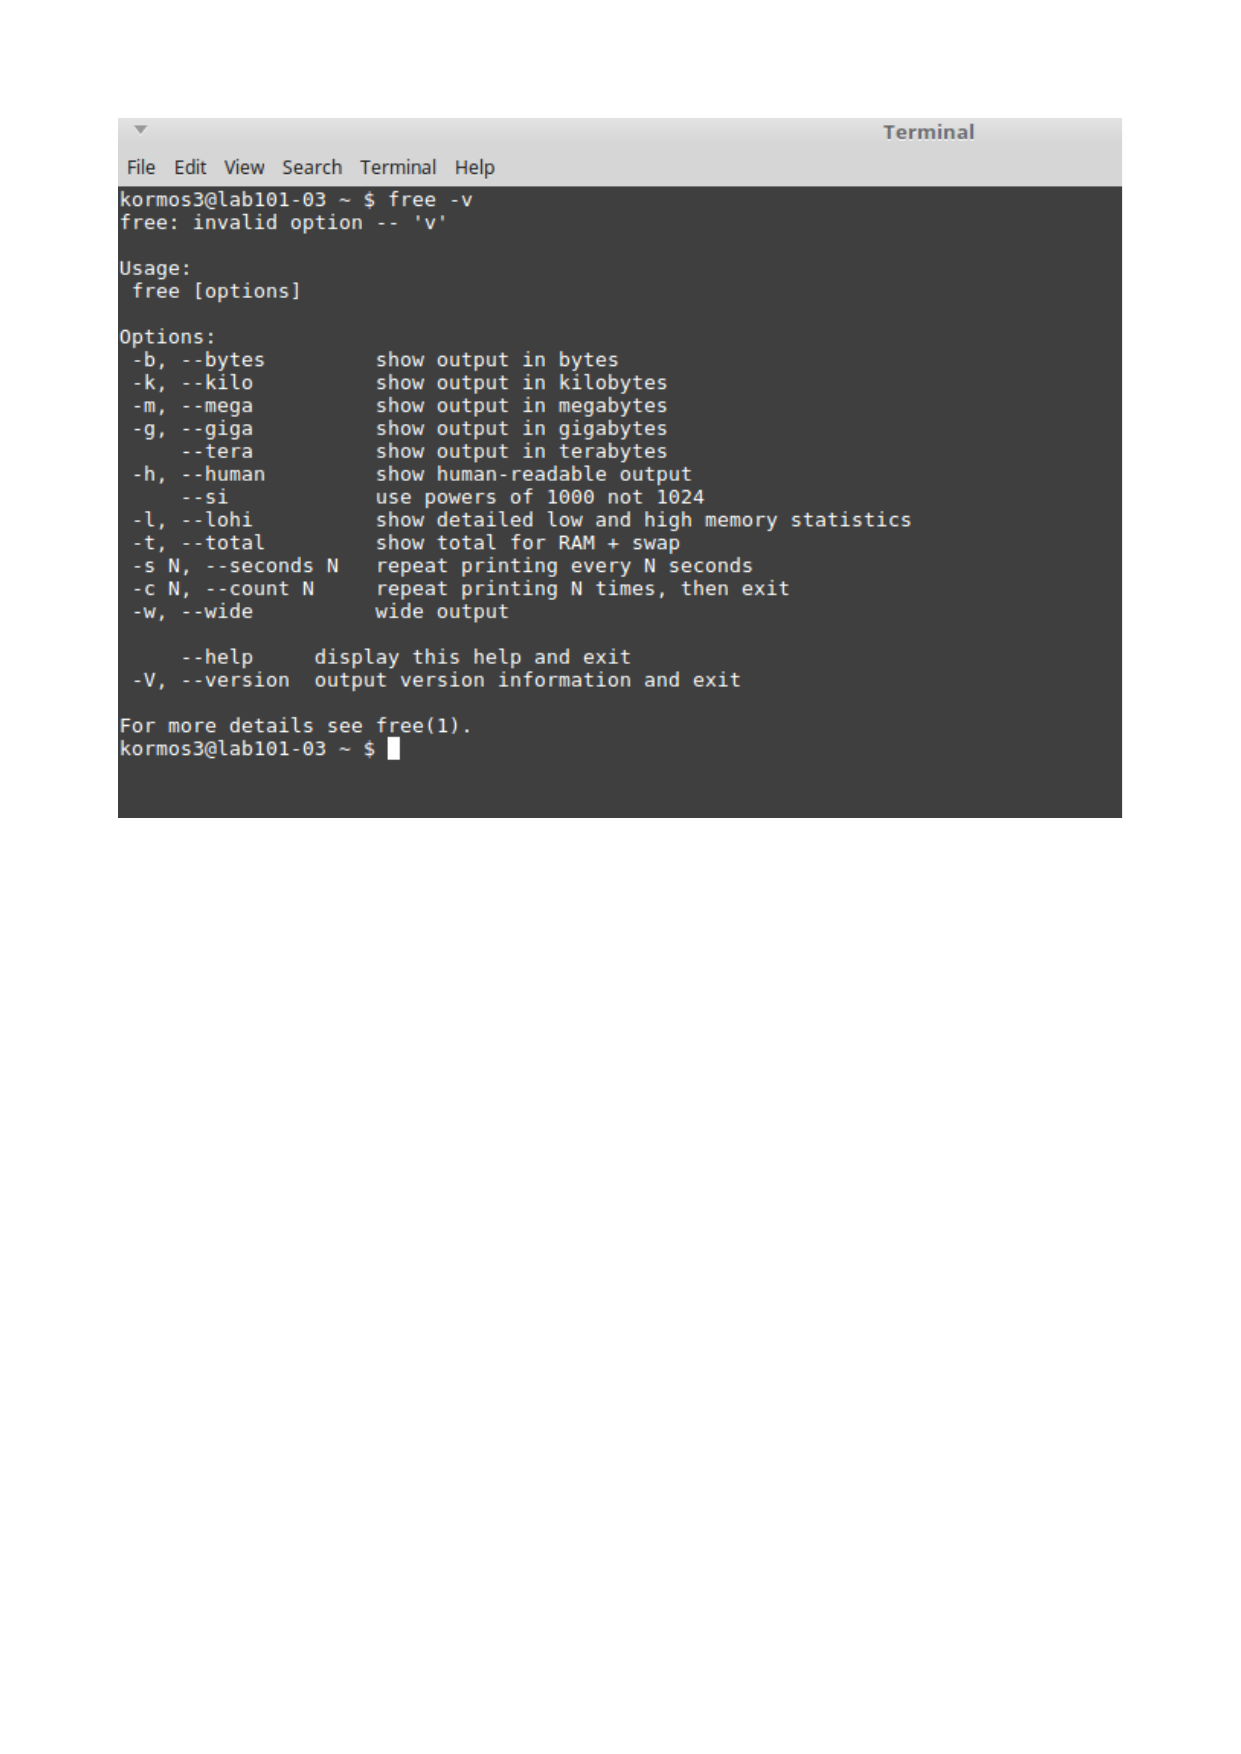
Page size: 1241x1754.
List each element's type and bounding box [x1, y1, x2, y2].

picture [118, 118, 1123, 818]
